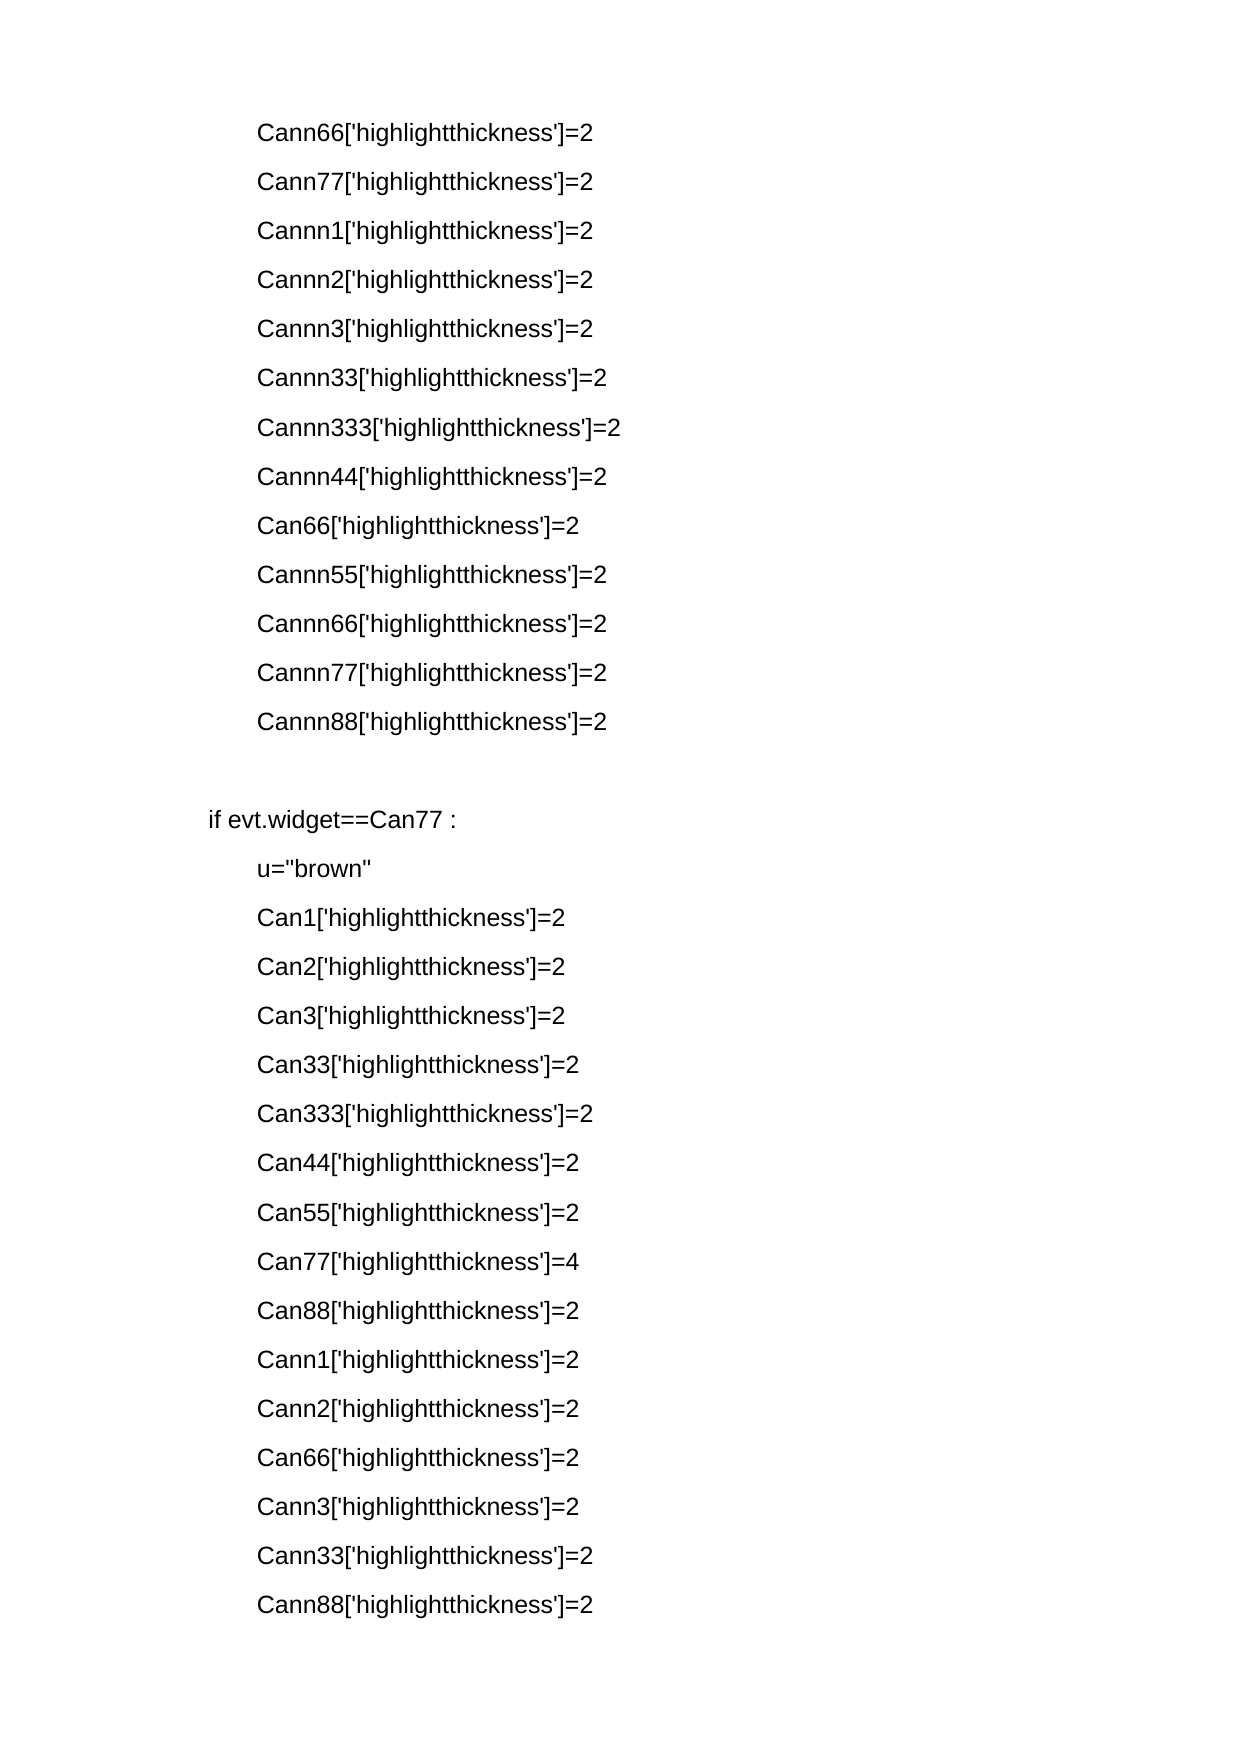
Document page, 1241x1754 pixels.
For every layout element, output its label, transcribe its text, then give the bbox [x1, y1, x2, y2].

text Can1['highlightthickness']=2 [118, 903, 1122, 932]
text u="brown" [118, 854, 1122, 883]
text Can44['highlightthickness']=2 [118, 1148, 1122, 1177]
text Can333['highlightthickness']=2 [118, 1099, 1122, 1128]
text Cannn88['highlightthickness']=2 [118, 707, 1122, 736]
text Can88['highlightthickness']=2 [118, 1296, 1122, 1324]
text Can66['highlightthickness']=2 [118, 511, 1122, 539]
text Cannn3['highlightthickness']=2 [118, 314, 1122, 343]
text Cannn1['highlightthickness']=2 [118, 216, 1122, 245]
text Cannn44['highlightthickness']=2 [118, 462, 1122, 490]
text if evt.widget==Can77 : [118, 805, 1122, 834]
text Cann77['highlightthickness']=2 [118, 167, 1122, 196]
text Cann2['highlightthickness']=2 [118, 1394, 1122, 1422]
text Cannn66['highlightthickness']=2 [118, 609, 1122, 637]
text Cann1['highlightthickness']=2 [118, 1345, 1122, 1373]
text Can33['highlightthickness']=2 [118, 1050, 1122, 1079]
text Cann88['highlightthickness']=2 [118, 1590, 1122, 1619]
text Can55['highlightthickness']=2 [118, 1197, 1122, 1226]
text Cannn77['highlightthickness']=2 [118, 658, 1122, 687]
text Cann66['highlightthickness']=2 [118, 118, 1122, 147]
text Cann3['highlightthickness']=2 [118, 1492, 1122, 1521]
text Can77['highlightthickness']=4 [118, 1247, 1122, 1275]
text Cann33['highlightthickness']=2 [118, 1541, 1122, 1570]
text Can2['highlightthickness']=2 [118, 952, 1122, 981]
text Cannn2['highlightthickness']=2 [118, 265, 1122, 294]
text Can66['highlightthickness']=2 [118, 1443, 1122, 1472]
text Can3['highlightthickness']=2 [118, 1001, 1122, 1030]
text Cannn333['highlightthickness']=2 [118, 412, 1122, 441]
text Cannn55['highlightthickness']=2 [118, 560, 1122, 588]
text Cannn33['highlightthickness']=2 [118, 363, 1122, 392]
